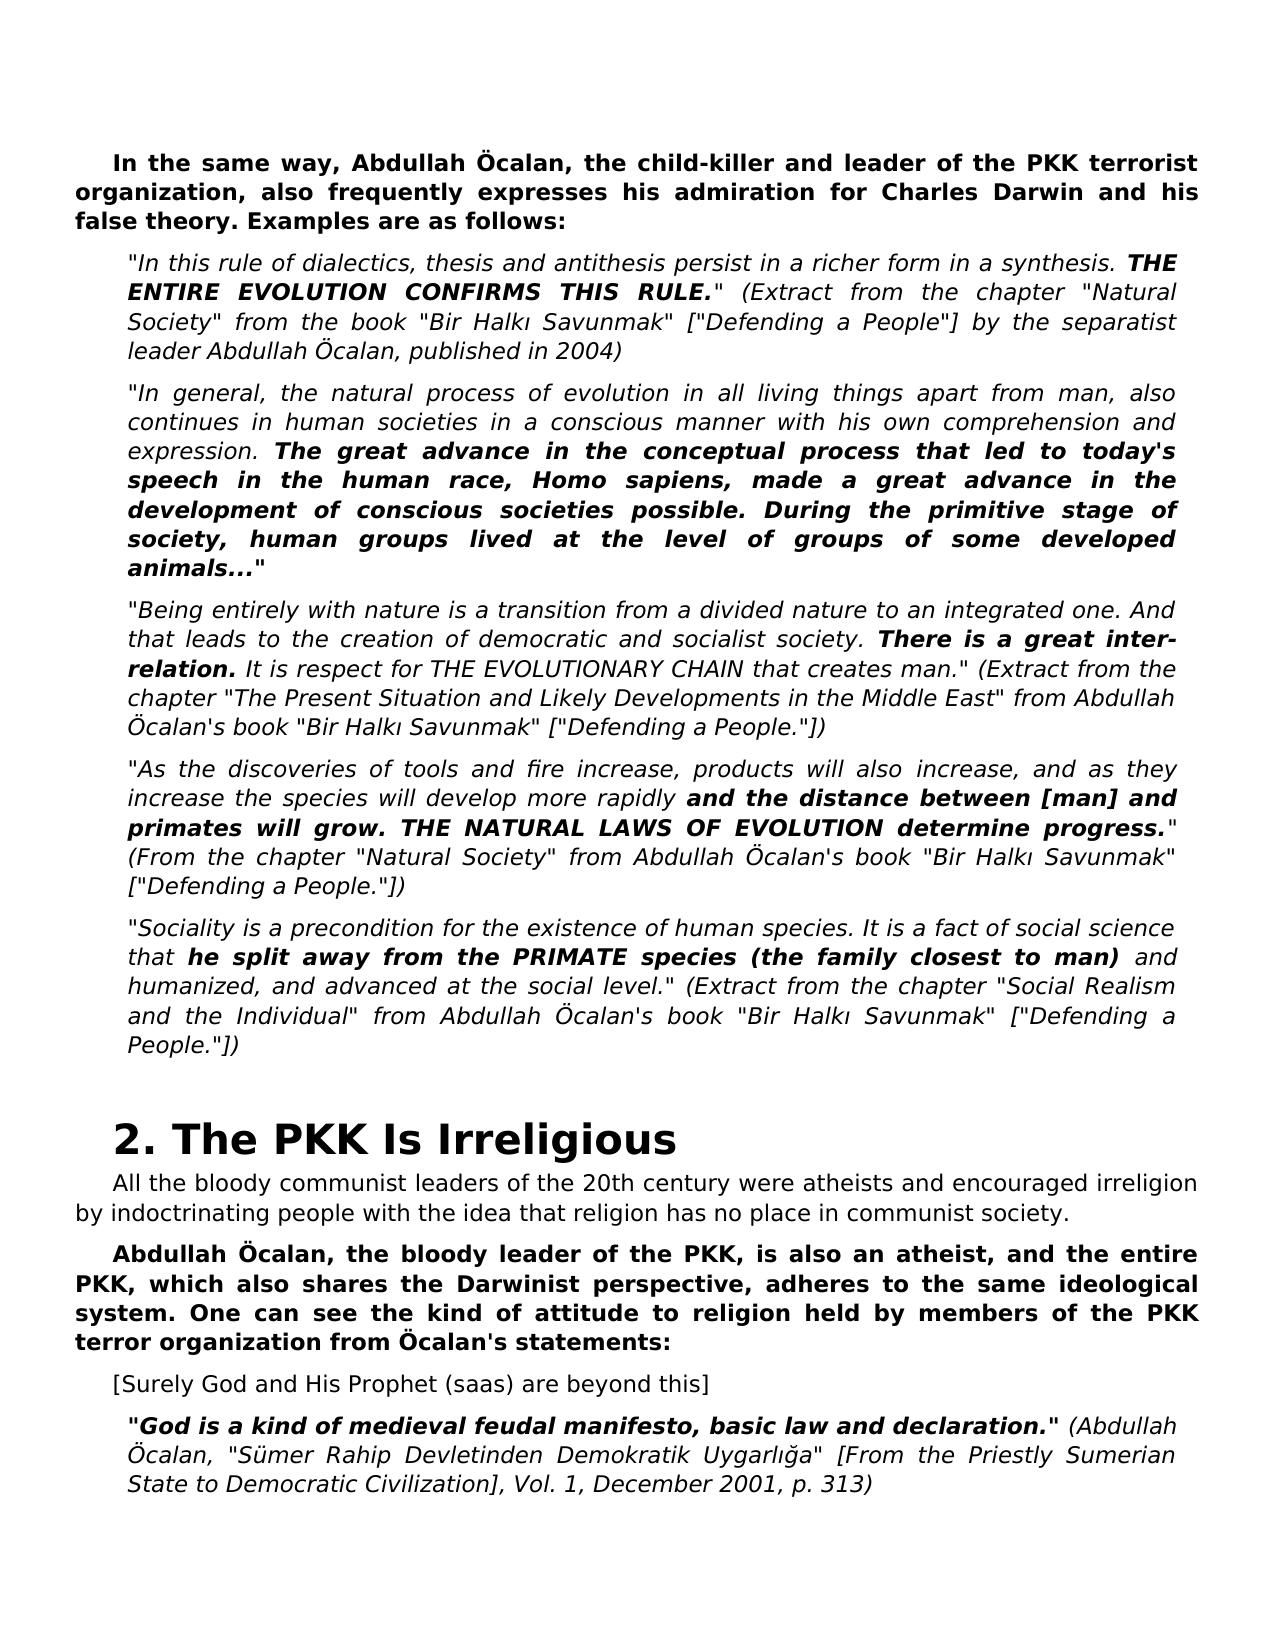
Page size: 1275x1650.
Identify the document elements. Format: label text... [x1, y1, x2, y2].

text "Sociality is a precondition for the existence of human species. It is a fact of social science that he split away from the PRIMATE species (the family closest to man) and humanized, and advanced at the social level." (Extract from the chapter "Social Realism and the Individual" from Abdullah Öcalan's book "Bir Halkı Savunmak" ["Defending a People."]) [127, 915, 1177, 1059]
text Abdullah Öcalan, the bloody leader of the PKK, is also an atheist, and the entire PKK, which also shares the Darwinist perspective, adheres to the same ideological system. One can see the kind of attitude to religion held by members of the PKK terror organization from Öcalan's statements: [75, 1241, 1200, 1356]
text [Surely God and His Prophet (saas) are beyond this] [75, 1371, 1200, 1398]
text "In general, the natural process of evolution in all living things apart from man, also continues in human societies in a conscious manner with his own comprehension and expression. The great advance in the conceptual process that led to today's speech in the human race, Homo sapiens, made a great advance in the development of conscious societies possible. During the primitive stage of society, human groups lived at the level of groups of some developed animals..." [127, 380, 1177, 582]
subtitle 2. The PKK Is Irreligious [112, 1116, 1200, 1164]
text "As the discoveries of tools and fire increase, products will also increase, and as they increase the species will develop more rapidly and the distance between [man] and primates will grow. THE NATURAL LAWS OF EVOLUTION determine progress." (From the chapter "Natural Society" from Abdullah Öcalan's book "Bir Halkı Savunmak" ["Defending a People."]) [127, 756, 1177, 900]
text All the bloody communist leaders of the 20th century were atheists and encouraged irreligion by indoctrinating people with the idea that religion has no place in communist society. [75, 1170, 1200, 1226]
text "God is a kind of medieval feudal manifesto, basic law and declaration." (Abdullah Öcalan, "Sümer Rahip Devletinden Demokratik Uygarlığa" [From the Priestly Sumerian State to Democratic Civilization], Vol. 1, December 2001, p. 313) [127, 1413, 1177, 1498]
text "In this rule of dialectics, thesis and antithesis persist in a richer form in a synthesis. THE ENTIRE EVOLUTION CONFIRMS THIS RULE." (Extract from the chapter "Natural Society" from the book "Bir Halkı Savunmak" ["Defending a People"] by the separatist leader Abdullah Öcalan, published in 2004) [127, 250, 1177, 365]
text In the same way, Abdullah Öcalan, the child-killer and leader of the PKK terrorist organization, also frequently expresses his admiration for Charles Darwin and his false theory. Examples are as follows: [75, 150, 1200, 235]
text "Being entirely with nature is a transition from a divided nature to an integrated one. And that leads to the creation of democratic and socialist society. There is a great inter-relation. It is respect for THE EVOLUTIONARY CHAIN that creates man." (Extract from the chapter "The Present Situation and Likely Developments in the Middle East" from Abdullah Öcalan's book "Bir Halkı Savunmak" ["Defending a People."]) [127, 597, 1177, 741]
